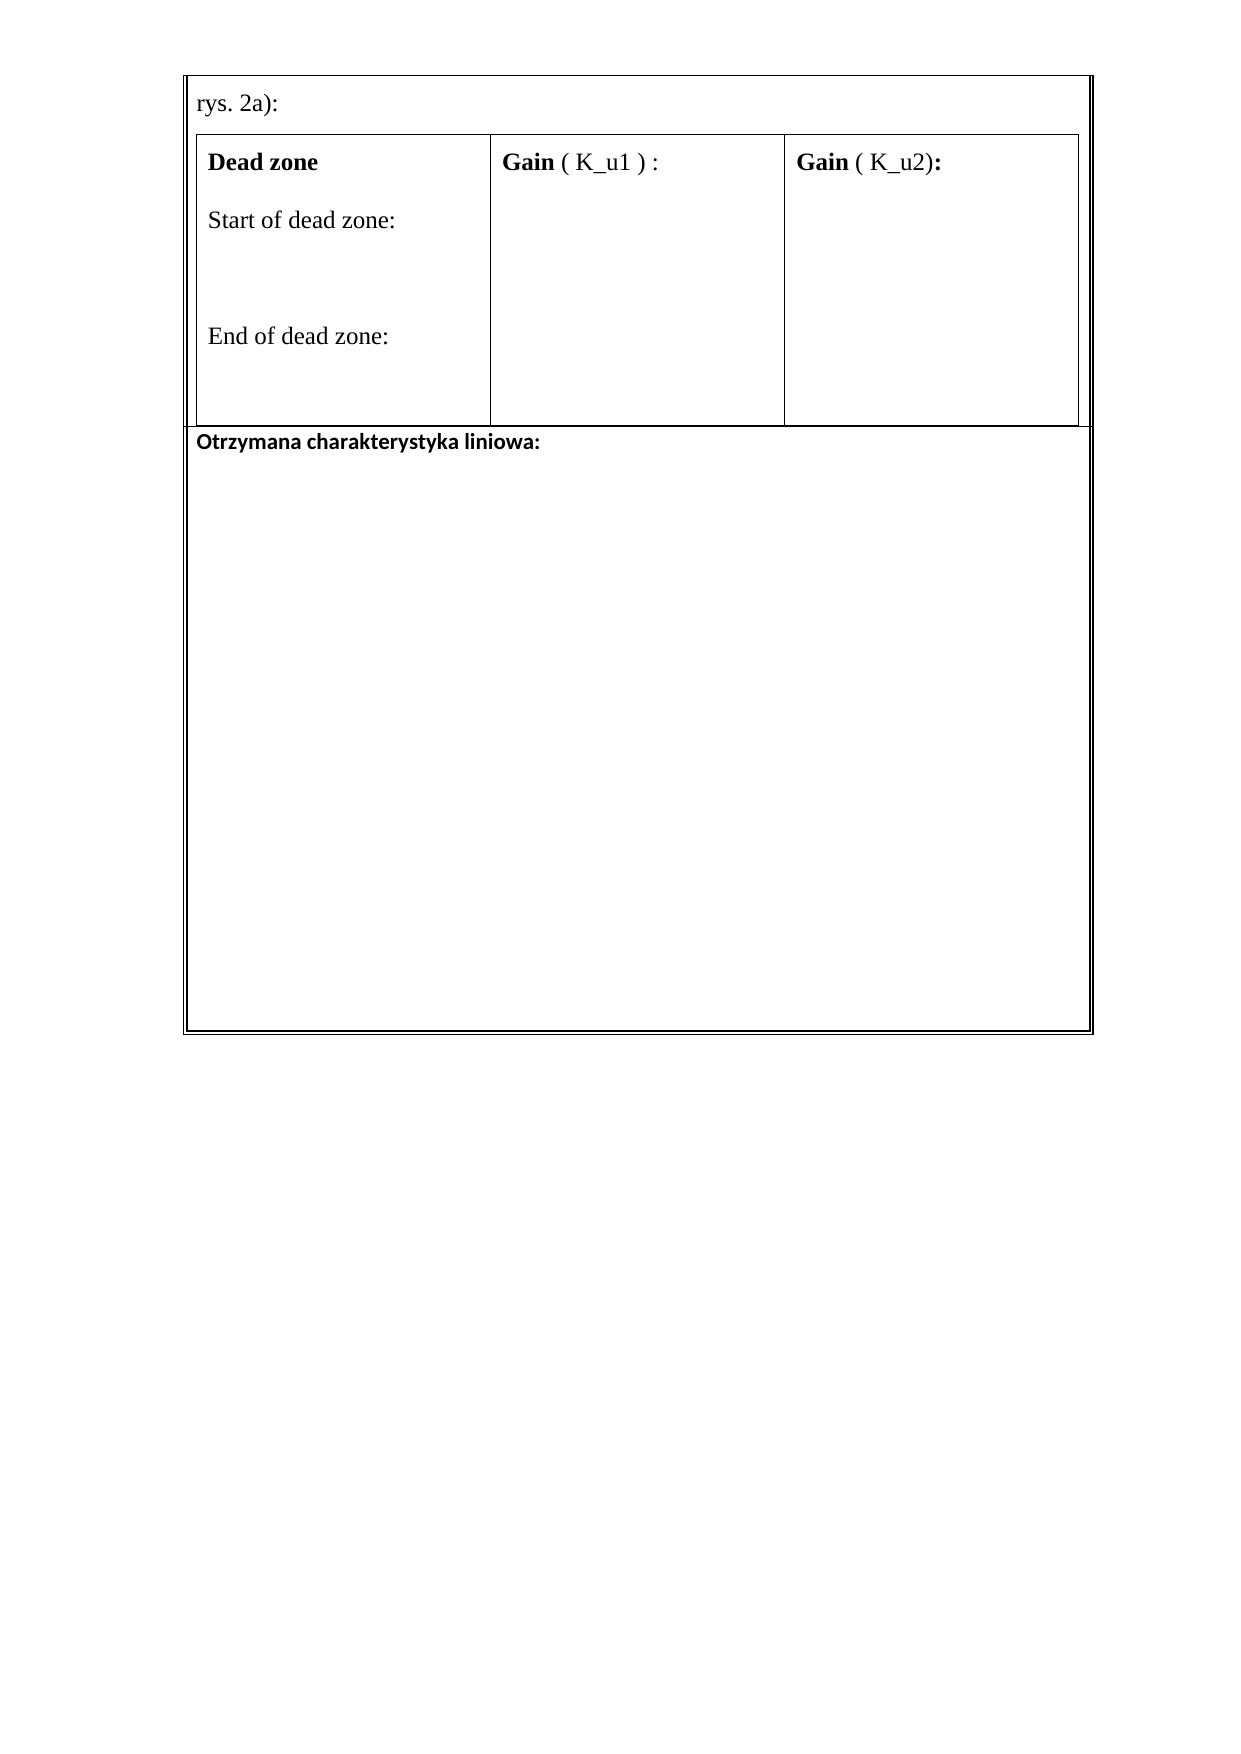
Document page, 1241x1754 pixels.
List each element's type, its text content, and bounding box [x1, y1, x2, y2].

table_header Dead zone Start of dead zone: End of dead zone: [197, 135, 490, 424]
table_header Gain ( K_u1 ) : [491, 135, 784, 424]
table_cell Otrzymana charakterystyka liniowa: [188, 427, 1089, 1030]
table_cell rys. 2a): [188, 76, 1089, 426]
table_header Gain ( K_u2): [785, 135, 1078, 424]
